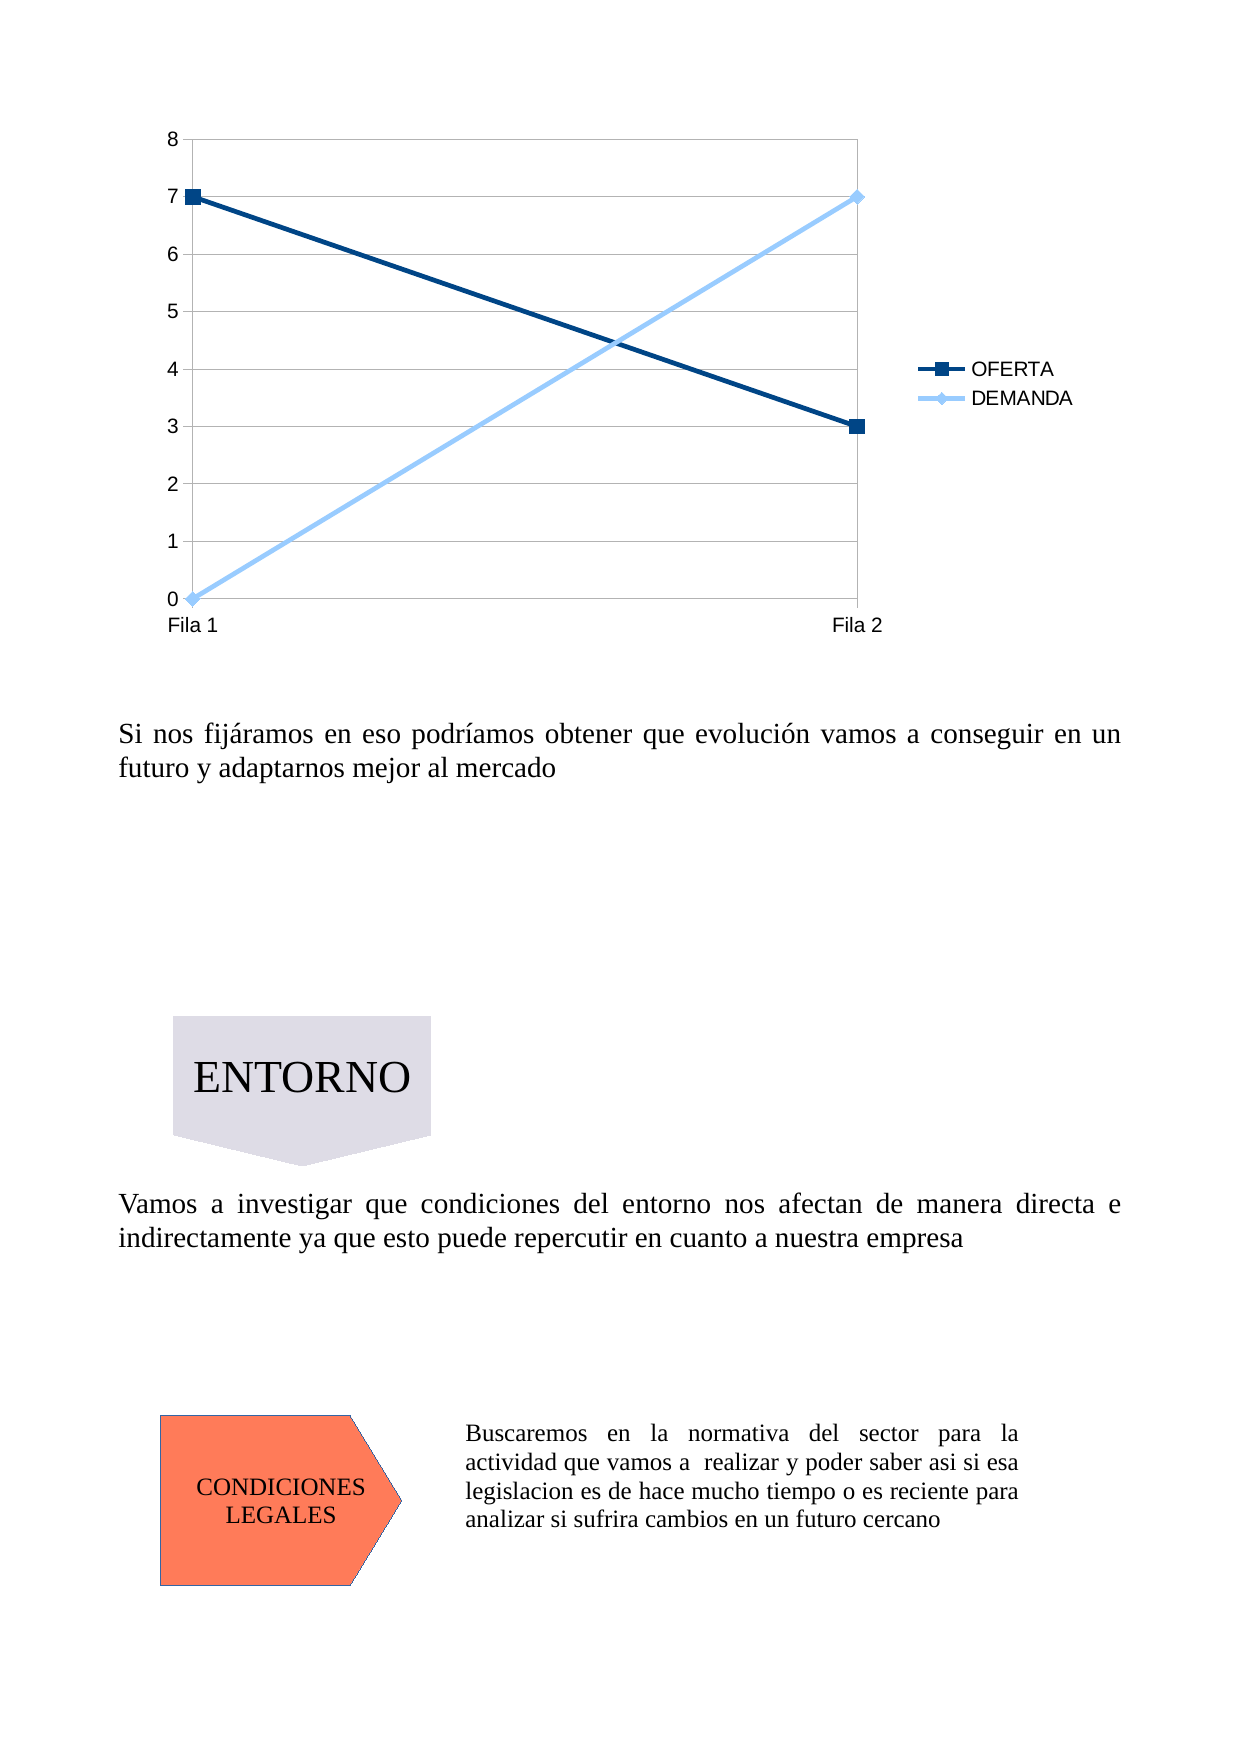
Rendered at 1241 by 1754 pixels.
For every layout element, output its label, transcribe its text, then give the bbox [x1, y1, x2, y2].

text Vamos a investigar que condiciones del entorno nos afectan de manera directa e indirectamente ya que esto puede repercutir en cuanto a nuestra empresa [118, 1186, 1122, 1253]
text Si nos fijáramos en eso podríamos obtener que evolución vamos a conseguir en un futuro y adaptarnos mejor al mercado [118, 717, 1122, 784]
